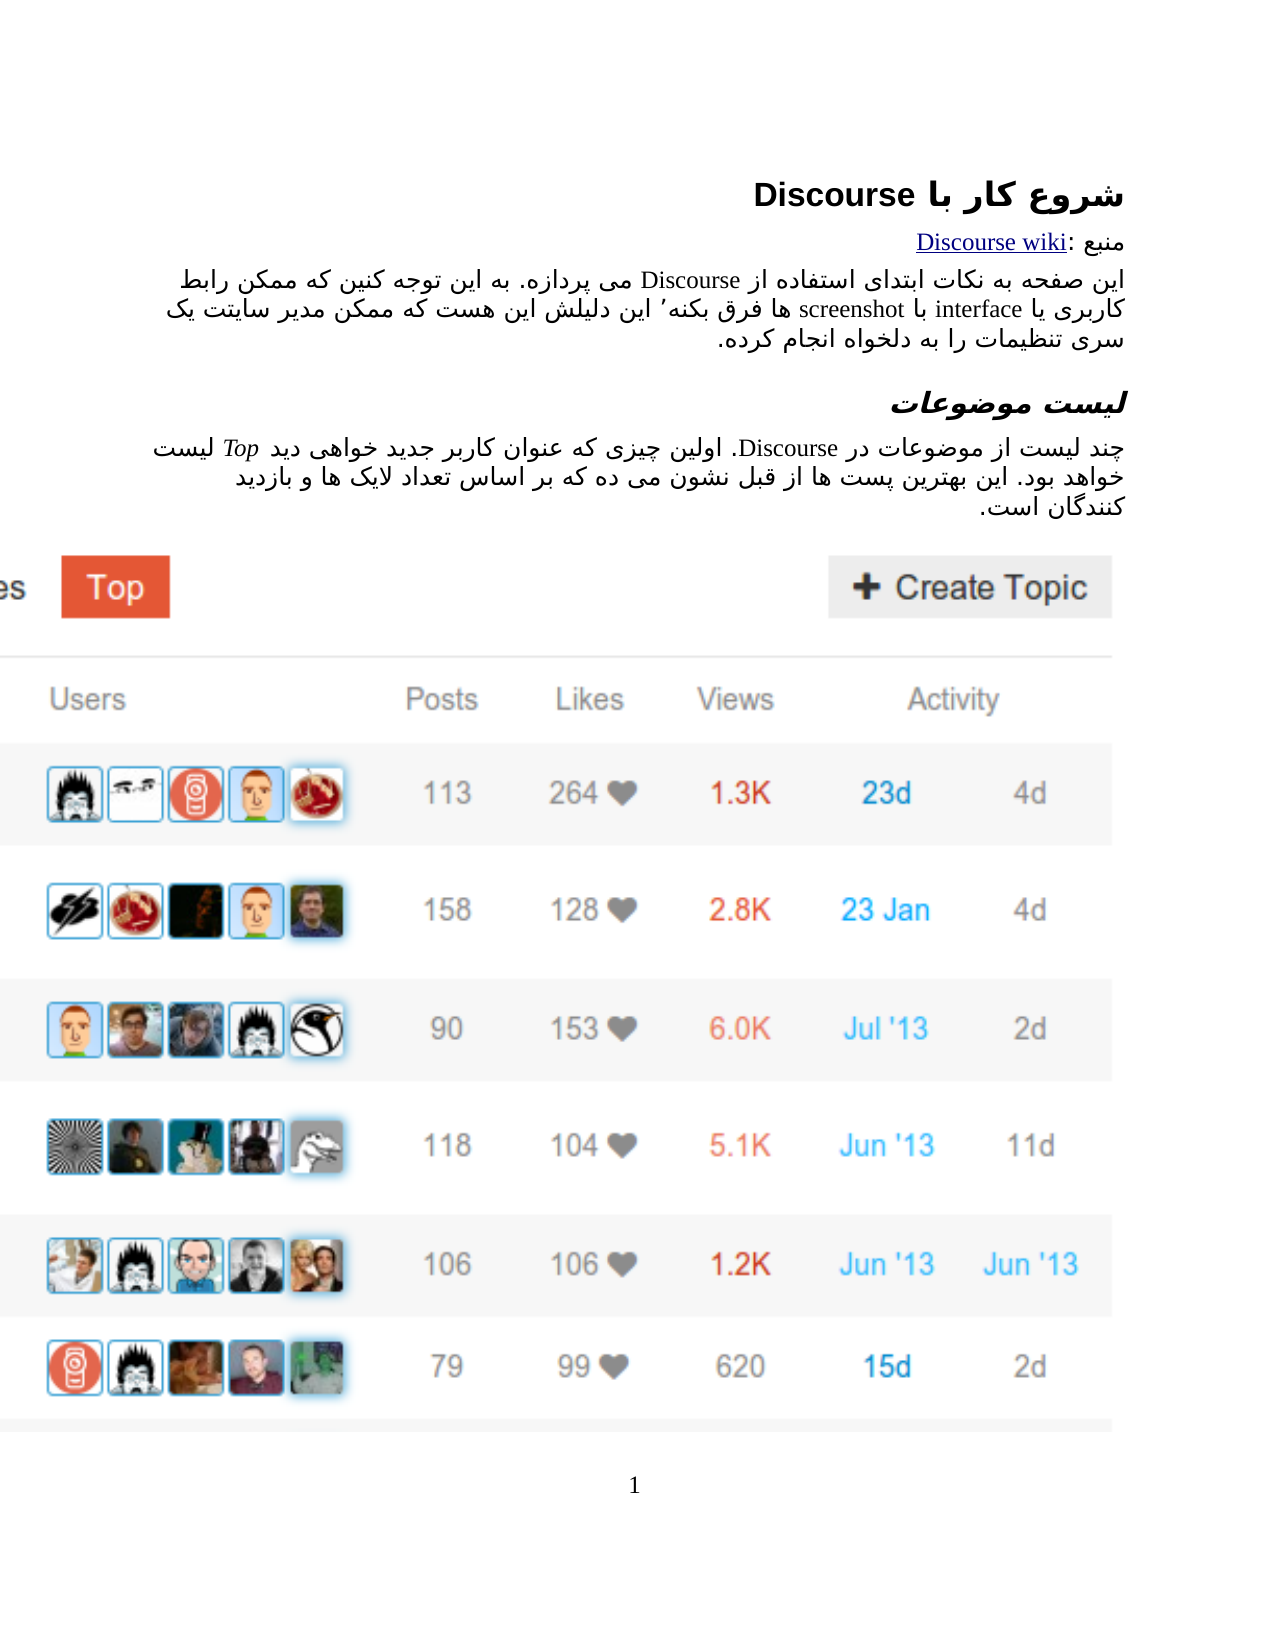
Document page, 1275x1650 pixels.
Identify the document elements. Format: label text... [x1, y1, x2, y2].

subtitle شروع کار با Discourse [150, 175, 1125, 214]
text چند لیست از موضوعات در Discourse. اولین چیزی که عنوان کاربر جدید خواهی دید Top لیست خواهد بود. این بهترین پست ها از قبل نشون می ده که بر اساس تعداد لایک ها و بازدید کنندگان است. [150, 433, 1125, 521]
text این صفحه به نکات ابتدای استفاده از Discourse می پردازه. به این توجه کنین که ممکن رابط کاربری یا interface با screenshot ها فرق بکنه٬‌ این دلیلش این هست که ممکن مدیر سایتت یک سری تنظیمات را به دلخواه انجام کرده. [150, 265, 1125, 353]
picture [0, 530, 1125, 1432]
text منبع :Discourse wiki [150, 227, 1125, 256]
subtitle لیست موضوعات [150, 387, 1125, 421]
